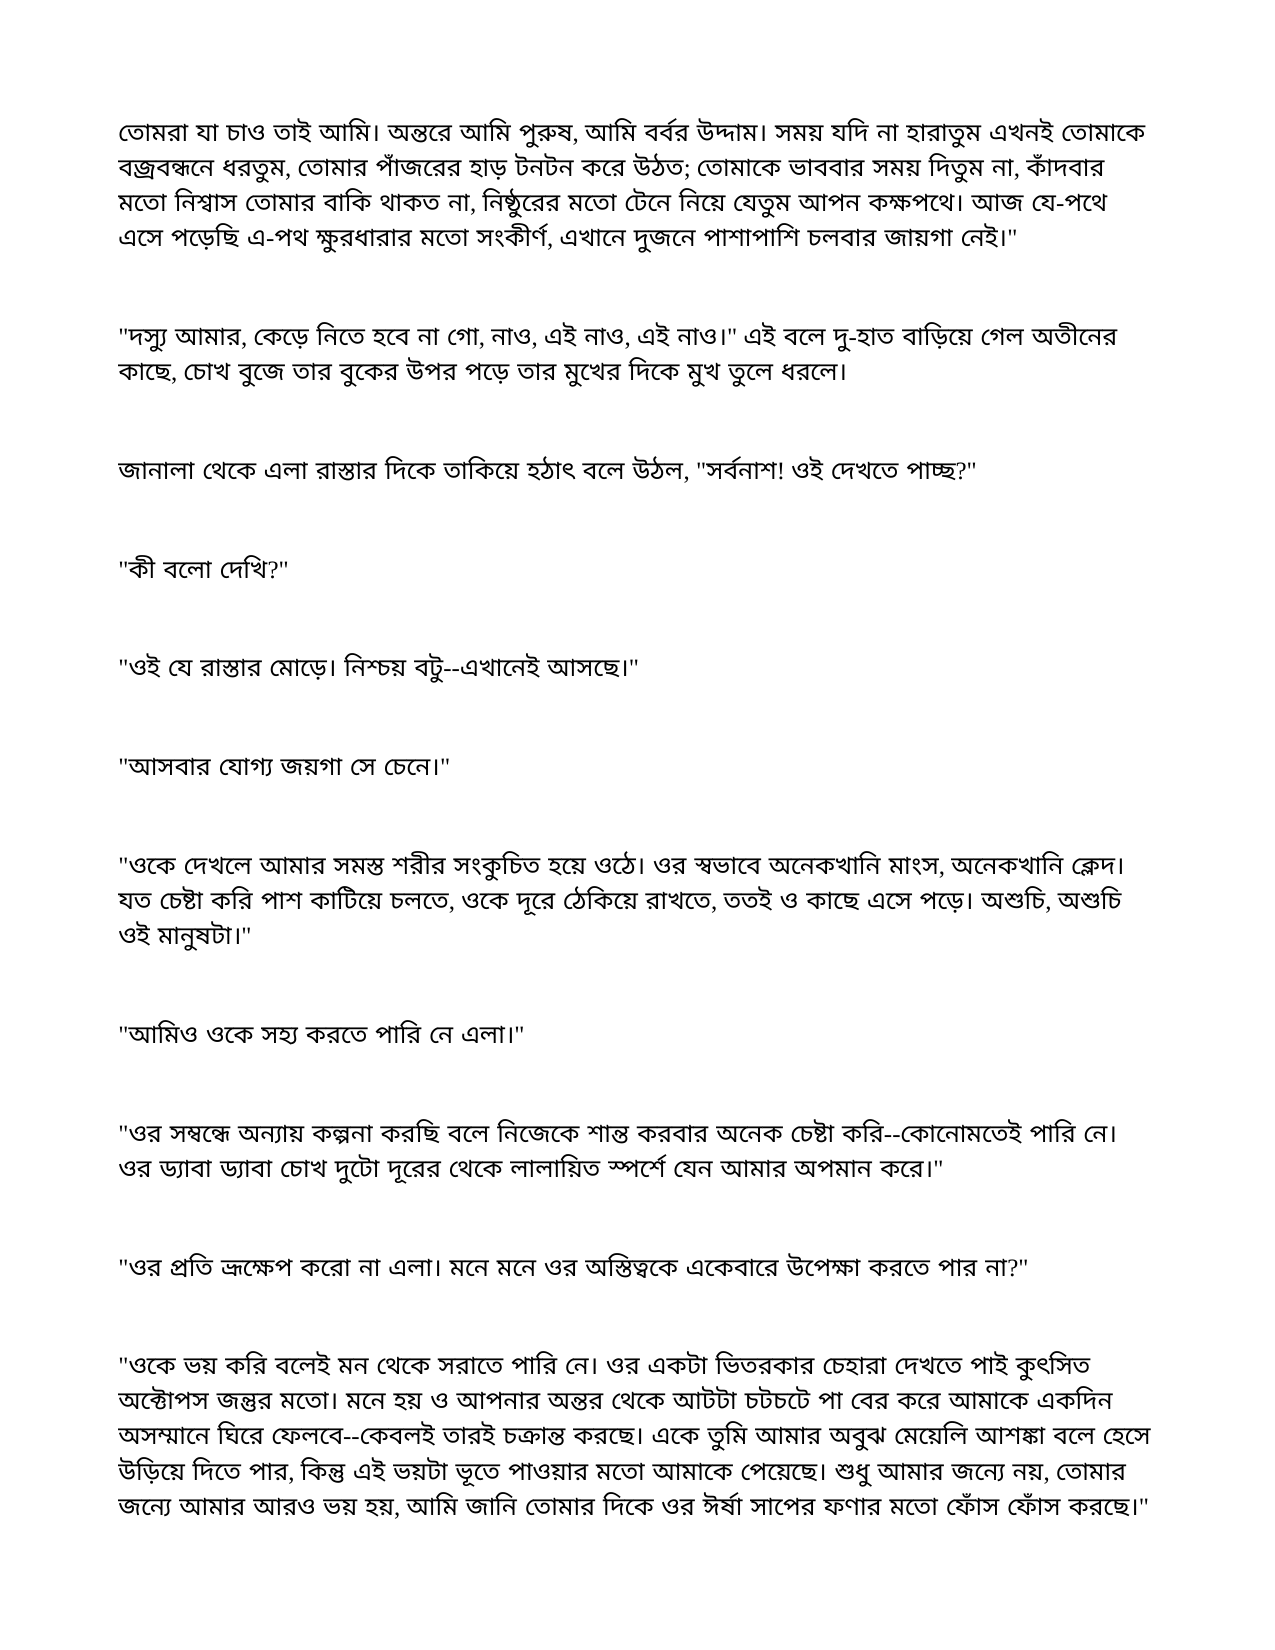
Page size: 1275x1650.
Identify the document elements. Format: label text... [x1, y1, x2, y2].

text "ওর প্রতি ভ্রূক্ষেপ করো না এলা। মনে মনে ওর অস্তিত্বকে একেবারে উপেক্ষা করতে পার না?" [118, 1253, 1157, 1282]
text "ওকে দেখলে আমার সমস্ত শরীর সংকুচিত হয়ে ওঠে। ওর স্বভাবে অনেকখানি মাংস, অনেকখানি ক্লেদ। যত চেষ্টা করি পাশ কাটিয়ে চলতে, ওকে দূরে ঠেকিয়ে রাখতে, ততই ও কাছে এসে পড়ে। অশুচি, অশুচি ওই মানুষটা।" [118, 851, 1157, 951]
text "দস্যু আমার, কেড়ে নিতে হবে না গো, নাও, এই নাও, এই নাও।" এই বলে দু-হাত বাড়িয়ে গেল অতীনের কাছে, চোখ বুজে তার বুকের উপর পড়ে তার মুখের দিকে মুখ তুলে ধরলে। [118, 322, 1157, 387]
text তোমরা যা চাও তাই আমি। অন্তরে আমি পুরুষ, আমি বর্বর উদ্দাম। সময় যদি না হারাতুম এখনই তোমাকে বজ্রবন্ধনে ধরতুম, তোমার পাঁজরের হাড় টনটন করে উঠত; তোমাকে ভাববার সময় দিতুম না, কাঁদবার মতো নিশ্বাস তোমার বাকি থাকত না, নিষ্ঠুরের মতো টেনে নিয়ে যেতুম আপন কক্ষপথে। আজ যে-পথে এসে পড়েছি এ-পথ ক্ষুরধারার মতো সংকীর্ণ, এখানে দুজনে পাশাপাশি চলবার জায়গা নেই।" [118, 118, 1157, 253]
text "কী বলো দেখি?" [118, 555, 1157, 584]
text "ওর সম্বন্ধে অন্যায় কল্পনা করছি বলে নিজেকে শান্ত করবার অনেক চেষ্টা করি--কোনোমতেই পারি নে। ওর ড্যাবা ড্যাবা চোখ দুটো দূরের থেকে লালায়িত স্পর্শে যেন আমার অপমান করে।" [118, 1119, 1157, 1183]
text "ওই যে রাস্তার মোড়ে। নিশ্চয় বটু--এখানেই আসছে।" [431, 653, 1157, 683]
text "ওই যে রাস্তার মোড়ে। নিশ্চয় বটু--এখানেই আসছে।" [118, 653, 439, 683]
text "ওকে ভয় করি বলেই মন থেকে সরাতে পারি নে। ওর একটা ভিতরকার চেহারা দেখতে পাই কুৎসিত অক্টোপস জন্তুর মতো। মনে হয় ও আপনার অন্তর থেকে আটটা চটচটে পা বের করে আমাকে একদিন অসম্মানে ঘিরে ফেলবে--কেবলই তারই চক্রান্ত করছে। একে তুমি আমার অবুঝ মেয়েলি আশঙ্কা বলে হেসে উড়িয়ে দিতে পার, কিন্তু এই ভয়টা ভূতে পাওয়ার মতো আমাকে পেয়েছে। শুধু আমার জন্যে নয়, তোমার জন্যে আমার আরও ভয় হয়, আমি জানি তোমার দিকে ওর ঈর্ষা সাপের ফণার মতো ফোঁস ফোঁস করছে।" [118, 1351, 1157, 1521]
text "আমিও ওকে সহ্য করতে পারি নে এলা।" [118, 1020, 1157, 1049]
text "আসবার যোগ্য জয়গা সে চেনে।" [118, 752, 1157, 782]
text জানালা থেকে এলা রাস্তার দিকে তাকিয়ে হঠাৎ বলে উঠল, "সর্বনাশ! ওই দেখতে পাচ্ছ?" [118, 456, 1157, 485]
